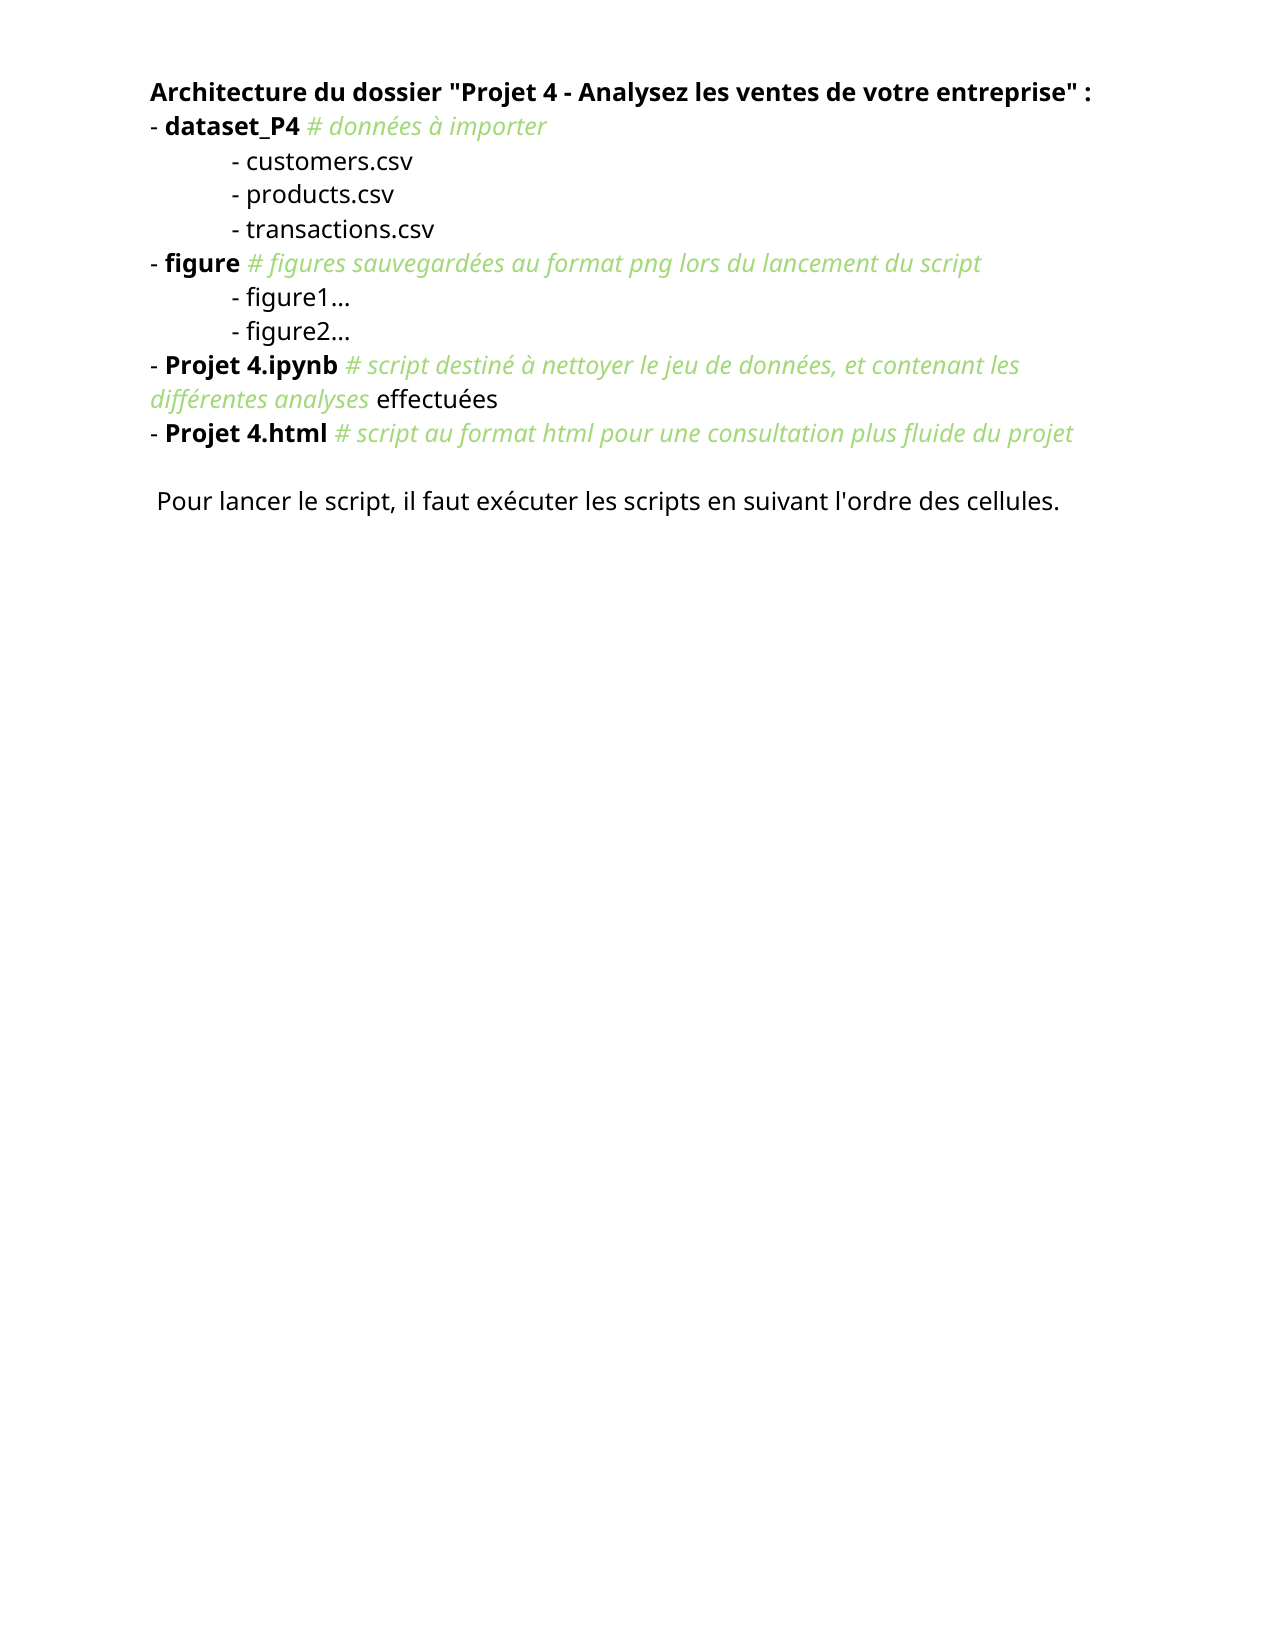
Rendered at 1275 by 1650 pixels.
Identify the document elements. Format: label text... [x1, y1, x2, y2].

text - Projet 4.html # script au format html pour une consultation plus fluide du projet [150, 416, 1125, 450]
text - figure # figures sauvegardées au format png lors du lancement du script [150, 245, 1125, 279]
text Architecture du dossier "Projet 4 - Analysez les ventes de votre entreprise" : [150, 75, 1125, 109]
text - transactions.csv [150, 211, 1125, 245]
text - figure1… [150, 279, 1125, 313]
text Pour lancer le script, il faut exécuter les scripts en suivant l'ordre des cellules. [150, 484, 1125, 518]
text - products.csv [150, 177, 1125, 211]
text - figure2… [150, 313, 1125, 347]
text - customers.csv [150, 143, 1125, 177]
text - dataset_P4 # données à importer [150, 109, 1125, 143]
text - Projet 4.ipynb # script destiné à nettoyer le jeu de données, et contenant les différentes analyses effectuées [150, 347, 1125, 416]
